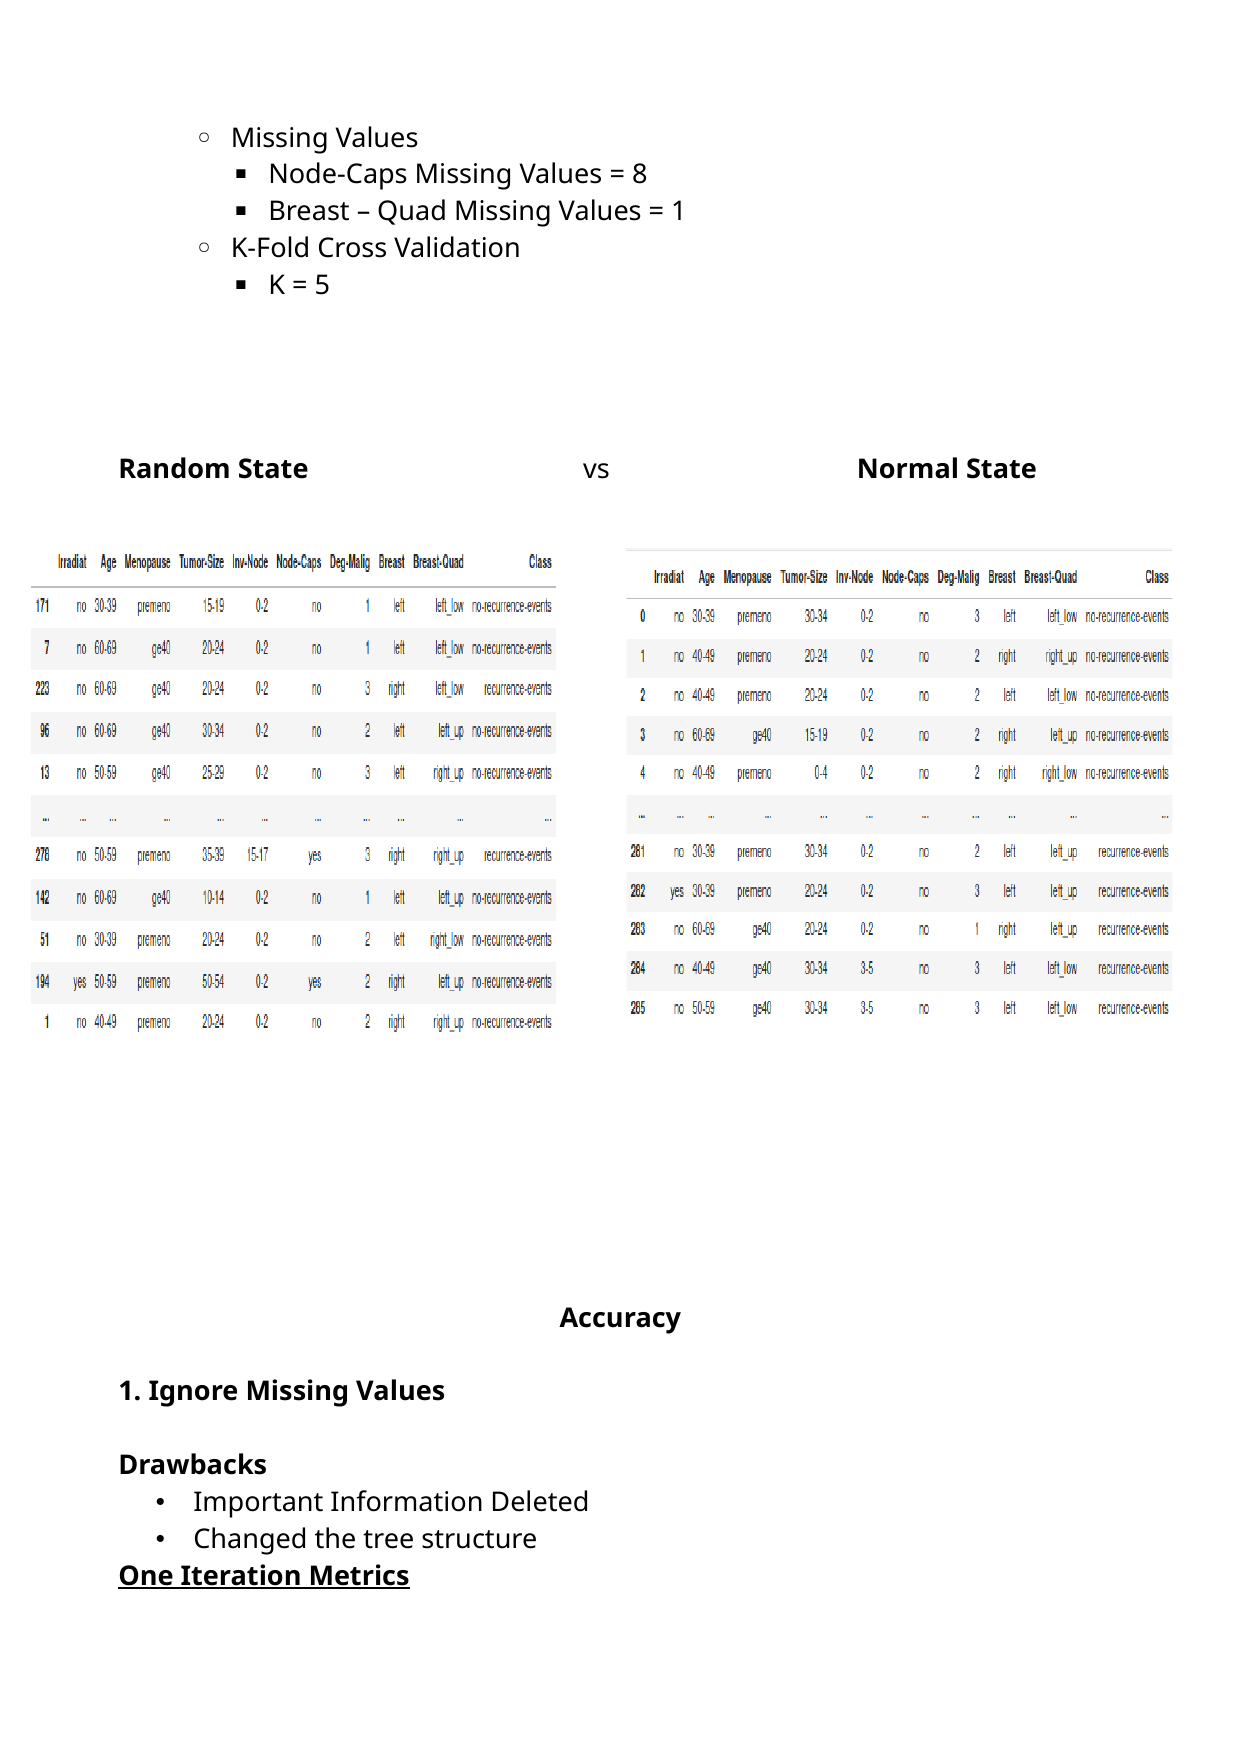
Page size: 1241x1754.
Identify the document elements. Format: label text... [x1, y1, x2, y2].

text 1. Ignore Missing Values [118, 1372, 1122, 1409]
text One Iteration Metrics [118, 1556, 1122, 1593]
picture [622, 548, 1173, 1039]
list Breast – Quad Missing Values = 1 [231, 192, 1122, 229]
text Drawbacks [118, 1446, 1122, 1482]
list Changed the tree structure [156, 1519, 1122, 1556]
list K-Fold Cross Validation [193, 229, 1122, 266]
text Random State vs Normal State [118, 450, 1122, 487]
list Important Information Deleted [156, 1482, 1122, 1519]
list Node-Caps Missing Values = 8 [231, 155, 1122, 192]
list K = 5 [231, 266, 1122, 339]
text Accuracy [118, 1298, 1122, 1335]
picture [27, 546, 569, 1041]
list Missing Values [193, 118, 1122, 155]
